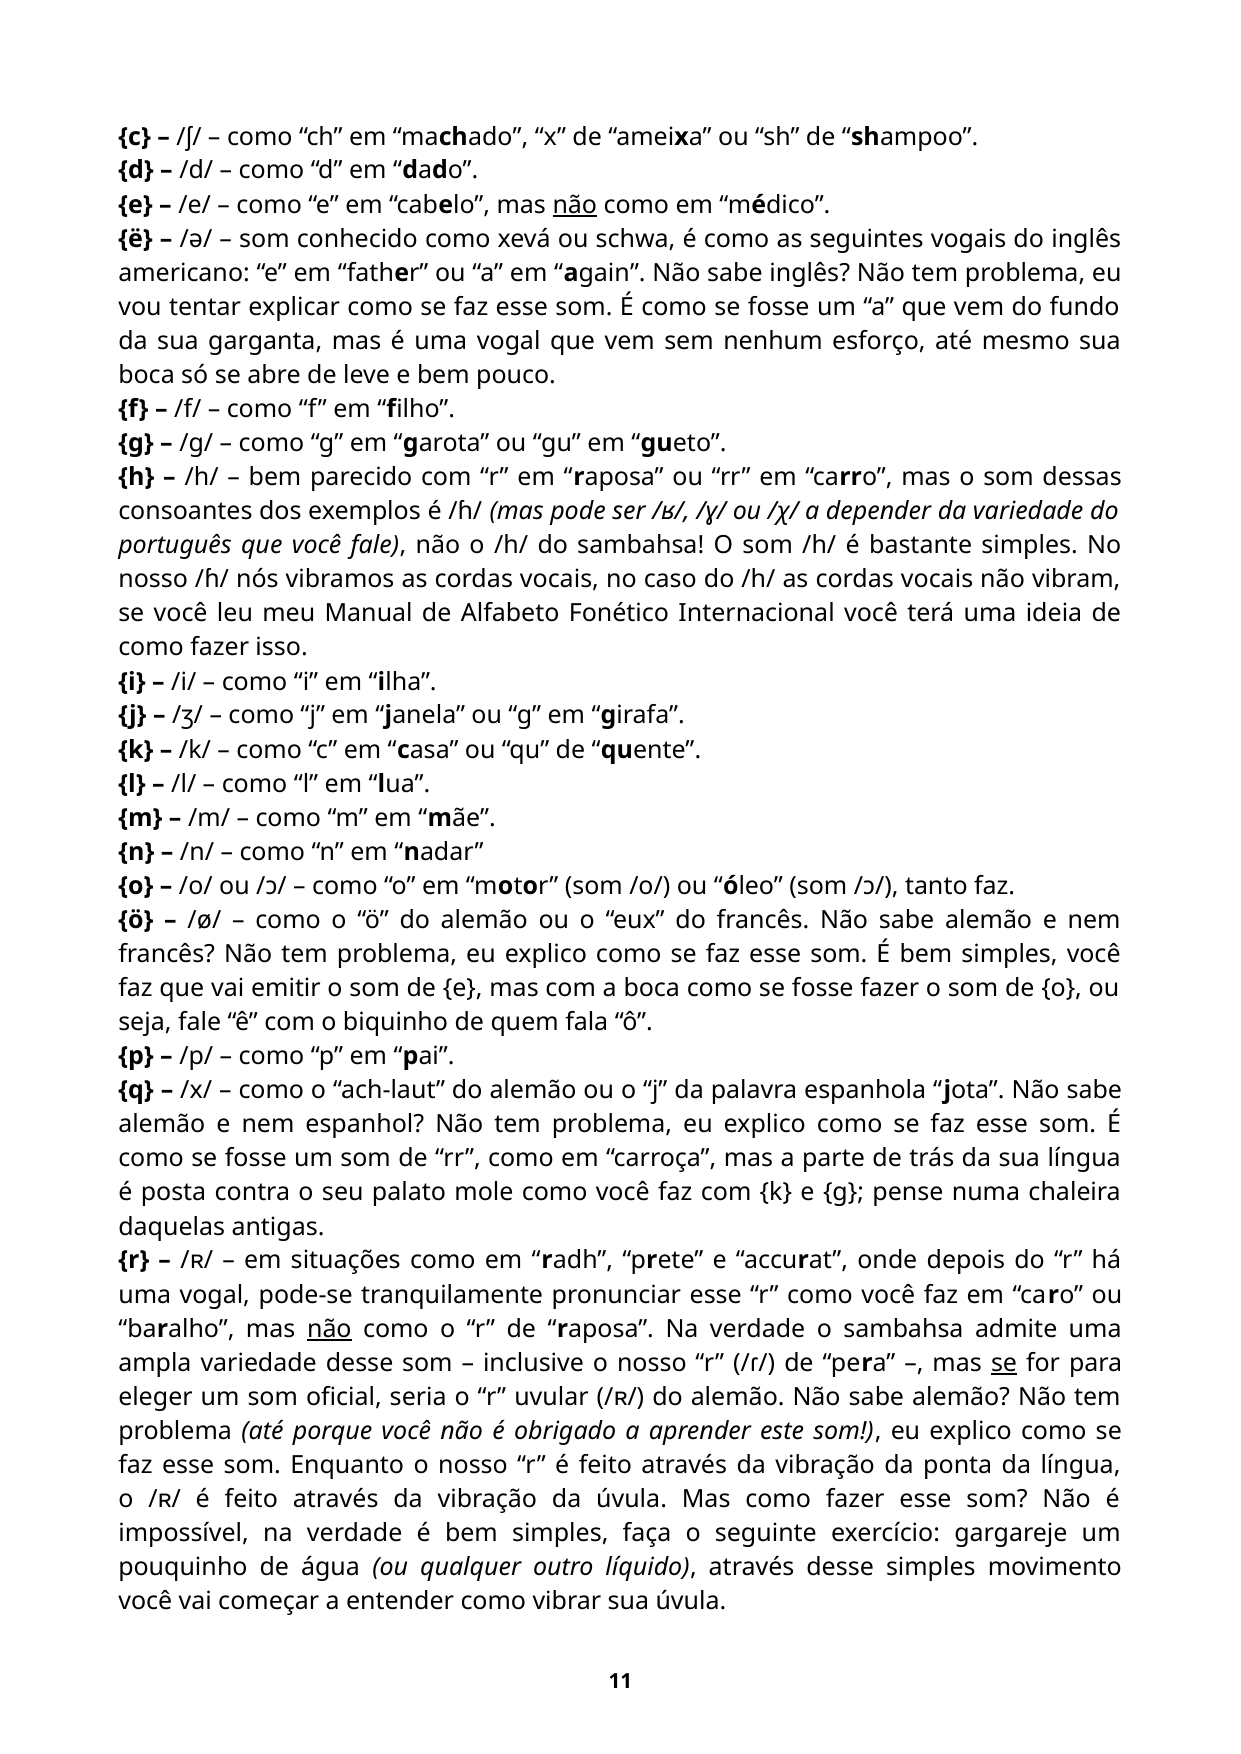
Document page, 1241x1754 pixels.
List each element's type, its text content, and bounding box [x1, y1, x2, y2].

text {q} – /x/ – como o “ach-laut” do alemão ou o “j” da palavra espanhola “jota”. Não sabe alemão e nem espanhol? Não tem problema, eu explico como se faz esse som. É como se fosse um som de “rr”, como em “carroça”, mas a parte de trás da sua língua é posta contra o seu palato mole como você faz com {k} e {g}; pense numa chaleira daquelas antigas. [118, 1072, 1122, 1242]
text {ë} – /ə/ – som conhecido como xevá ou schwa, é como as seguintes vogais do inglês americano: “e” em “father” ou “a” em “again”. Não sabe inglês? Não tem problema, eu vou tentar explicar como se faz esse som. É como se fosse um “a” que vem do fundo da sua garganta, mas é uma vogal que vem sem nenhum esforço, até mesmo sua boca só se abre de leve e bem pouco. [118, 220, 1122, 391]
text {j} – /ʒ/ – como “j” em “janela” ou “g” em “girafa”. [118, 697, 1122, 731]
text {p} – /p/ – como “p” em “pai”. [118, 1038, 1122, 1072]
text {m} – /m/ – como “m” em “mãe”. [118, 799, 1122, 833]
text {l} – /l/ – como “l” em “lua”. [118, 765, 1122, 799]
text {g} – /g/ – como “g” em “garota” ou “gu” em “gueto”. [118, 425, 1122, 459]
text {h} – /h/ – bem parecido com “r” em “raposa” ou “rr” em “carro”, mas o som dessas consoantes dos exemplos é /ɦ/ (mas pode ser /ʁ/, /ɣ/ ou /χ/ a depender da variedade do português que você fale), não o /h/ do sambahsa! O som /h/ é bastante simples. No nosso /ɦ/ nós vibramos as cordas vocais, no caso do /h/ as cordas vocais não vibram, se você leu meu Manual de Alfabeto Fonético Internacional você terá uma ideia de como fazer isso. [118, 459, 1122, 663]
text {e} – /e/ – como “e” em “cabelo”, mas não como em “médico”. [118, 186, 1122, 220]
text {n} – /n/ – como “n” em “nadar” [118, 833, 1122, 867]
text {r} – /ʀ/ – em situações como em “radh”, “prete” e “accurat”, onde depois do “r” há uma vogal, pode-se tranquilamente pronunciar esse “r” como você faz em “caro” ou “baralho”, mas não como o “r” de “raposa”. Na verdade o sambahsa admite uma ampla variedade desse som – inclusive o nosso “r” (/ɾ/) de “pera” –, mas se for para eleger um som oficial, seria o “r” uvular (/ʀ/) do alemão. Não sabe alemão? Não tem problema (até porque você não é obrigado a aprender este som!), eu explico como se faz esse som. Enquanto o nosso “r” é feito através da vibração da ponta da língua, o /ʀ/ é feito através da vibração da úvula. Mas como fazer esse som? Não é impossível, na verdade é bem simples, faça o seguinte exercício: gargareje um pouquinho de água (ou qualquer outro líquido), através desse simples movimento você vai começar a entender como vibrar sua úvula. [118, 1242, 1122, 1617]
text {k} – /k/ – como “c” em “casa” ou “qu” de “quente”. [118, 731, 1122, 765]
text {d} – /d/ – como “d” em “dado”. [118, 152, 1122, 186]
text {c} – /ʃ/ – como “ch” em “machado”, “x” de “ameixa” ou “sh” de “shampoo”. [118, 118, 1122, 152]
text {f} – /f/ – como “f” em “filho”. [118, 391, 1122, 425]
text {i} – /i/ – como “i” em “ilha”. [118, 663, 1122, 697]
text {ö} – /ø/ – como o “ö” do alemão ou o “eux” do francês. Não sabe alemão e nem francês? Não tem problema, eu explico como se faz esse som. É bem simples, você faz que vai emitir o som de {e}, mas com a boca como se fosse fazer o som de {o}, ou seja, fale “ê” com o biquinho de quem fala “ô”. [118, 902, 1122, 1038]
text {o} – /o/ ou /ɔ/ – como “o” em “motor” (som /o/) ou “óleo” (som /ɔ/), tanto faz. [118, 867, 1122, 902]
